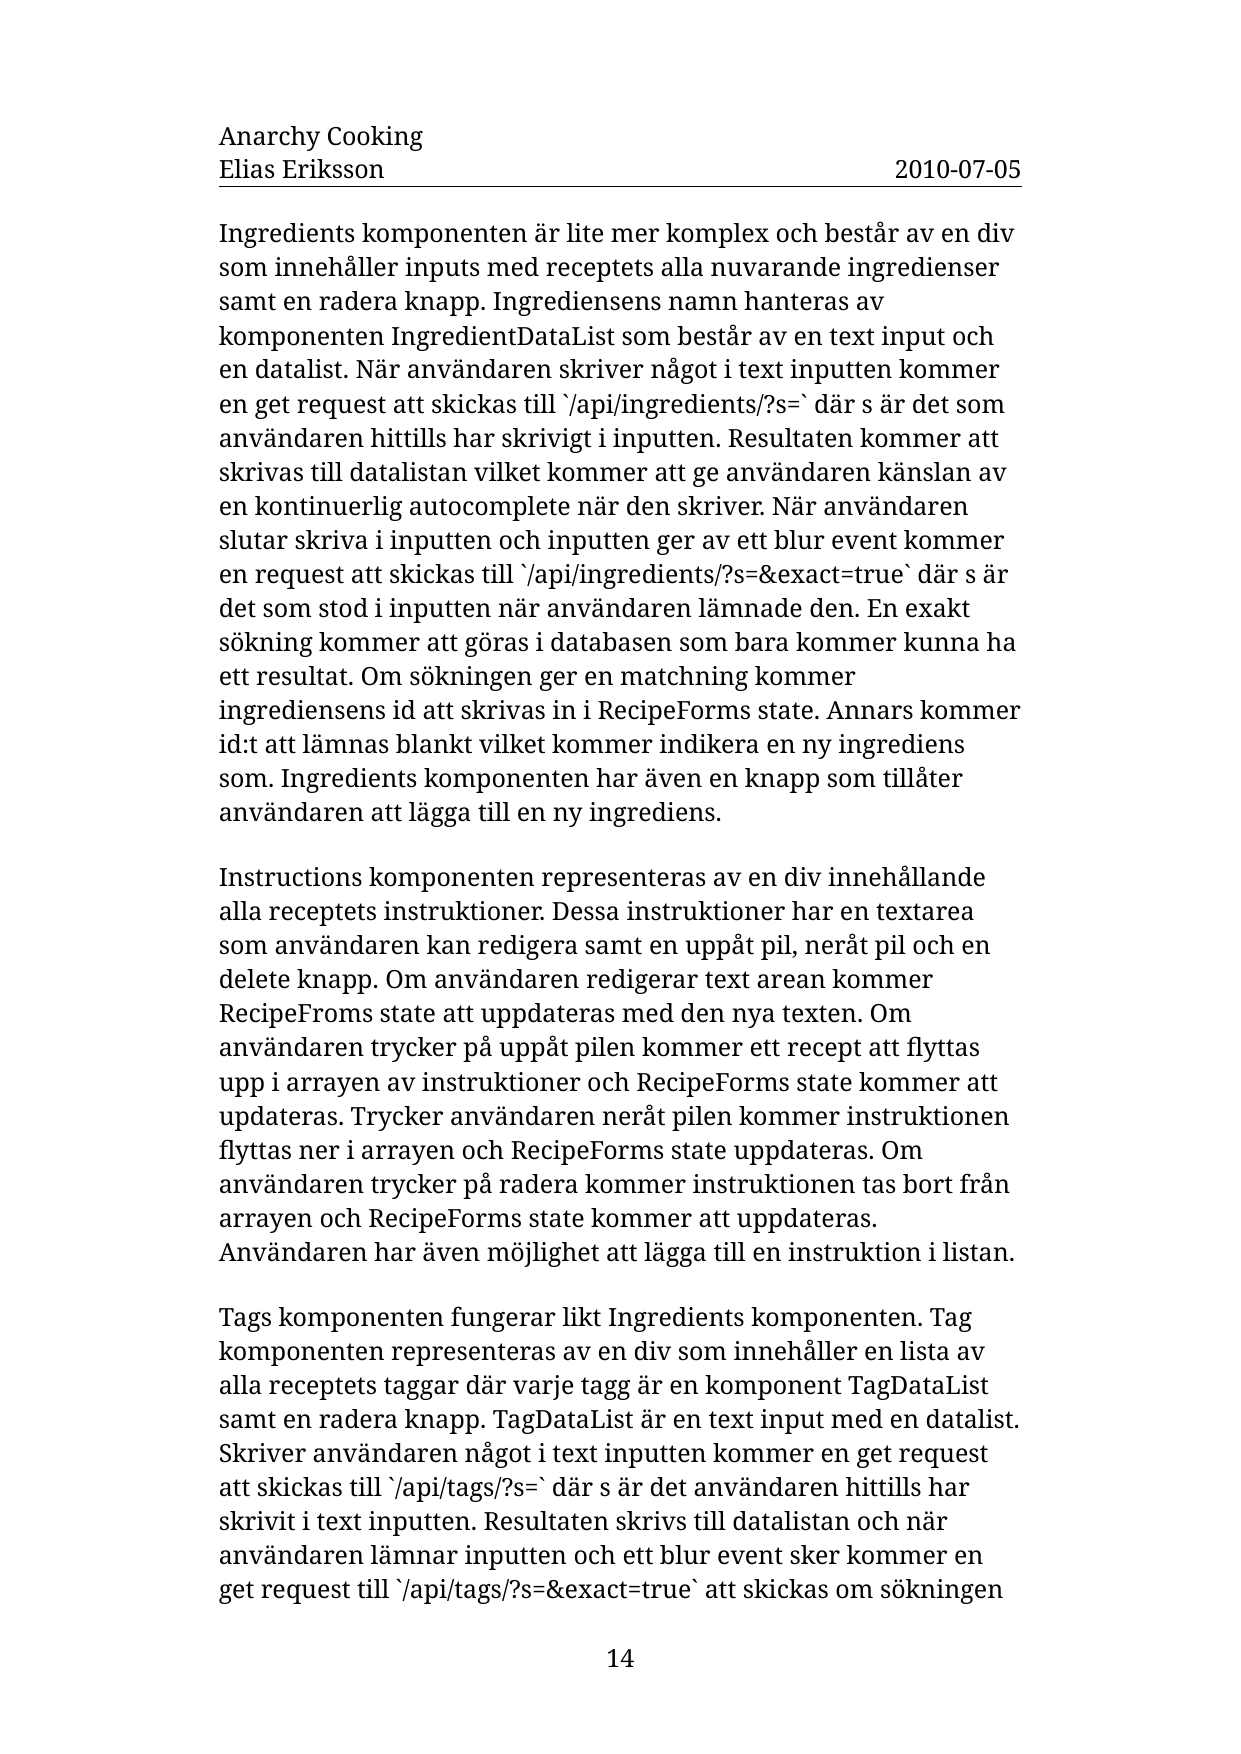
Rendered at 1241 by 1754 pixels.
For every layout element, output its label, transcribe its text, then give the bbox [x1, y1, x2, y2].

text Tags komponenten fungerar likt Ingredients komponenten. Tag komponenten representeras av en div som innehåller en lista av alla receptets taggar där varje tagg är en komponent TagDataList samt en radera knapp. TagDataList är en text input med en datalist. Skriver användaren något i text inputten kommer en get request att skickas till `/api/tags/?s=` där s är det användaren hittills har skrivit i text inputten. Resultaten skrivs till datalistan och när användaren lämnar inputten och ett blur event sker kommer en get request till `/api/tags/?s=&exact=true` att skickas om sökningen [218, 1299, 1022, 1606]
text Ingredients komponenten är lite mer komplex och består av en div som innehåller inputs med receptets alla nuvarande ingredienser samt en radera knapp. Ingrediensens namn hanteras av komponenten IngredientDataList som består av en text input och en datalist. När användaren skriver något i text inputten kommer en get request att skickas till `/api/ingredients/?s=` där s är det som användaren hittills har skrivigt i inputten. Resultaten kommer att skrivas till datalistan vilket kommer att ge användaren känslan av en kontinuerlig autocomplete när den skriver. När användaren slutar skriva i inputten och inputten ger av ett blur event kommer en request att skickas till `/api/ingredients/?s=&exact=true` där s är det som stod i inputten när användaren lämnade den. En exakt sökning kommer att göras i databasen som bara kommer kunna ha ett resultat. Om sökningen ger en matchning kommer ingrediensens id att skrivas in i RecipeForms state. Annars kommer id:t att lämnas blankt vilket kommer indikera en ny ingrediens som. Ingredients komponenten har även en knapp som tillåter användaren att lägga till en ny ingrediens. [218, 216, 1022, 829]
text Instructions komponenten representeras av en div innehållande alla receptets instruktioner. Dessa instruktioner har en textarea som användaren kan redigera samt en uppåt pil, neråt pil och en delete knapp. Om användaren redigerar text arean kommer RecipeFroms state att uppdateras med den nya texten. Om användaren trycker på uppåt pilen kommer ett recept att flyttas upp i arrayen av instruktioner och RecipeForms state kommer att updateras. Trycker användaren neråt pilen kommer instruktionen flyttas ner i arrayen och RecipeForms state uppdateras. Om användaren trycker på radera kommer instruktionen tas bort från arrayen och RecipeForms state kommer att uppdateras. Användaren har även möjlighet att lägga till en instruktion i listan. [218, 860, 1022, 1268]
